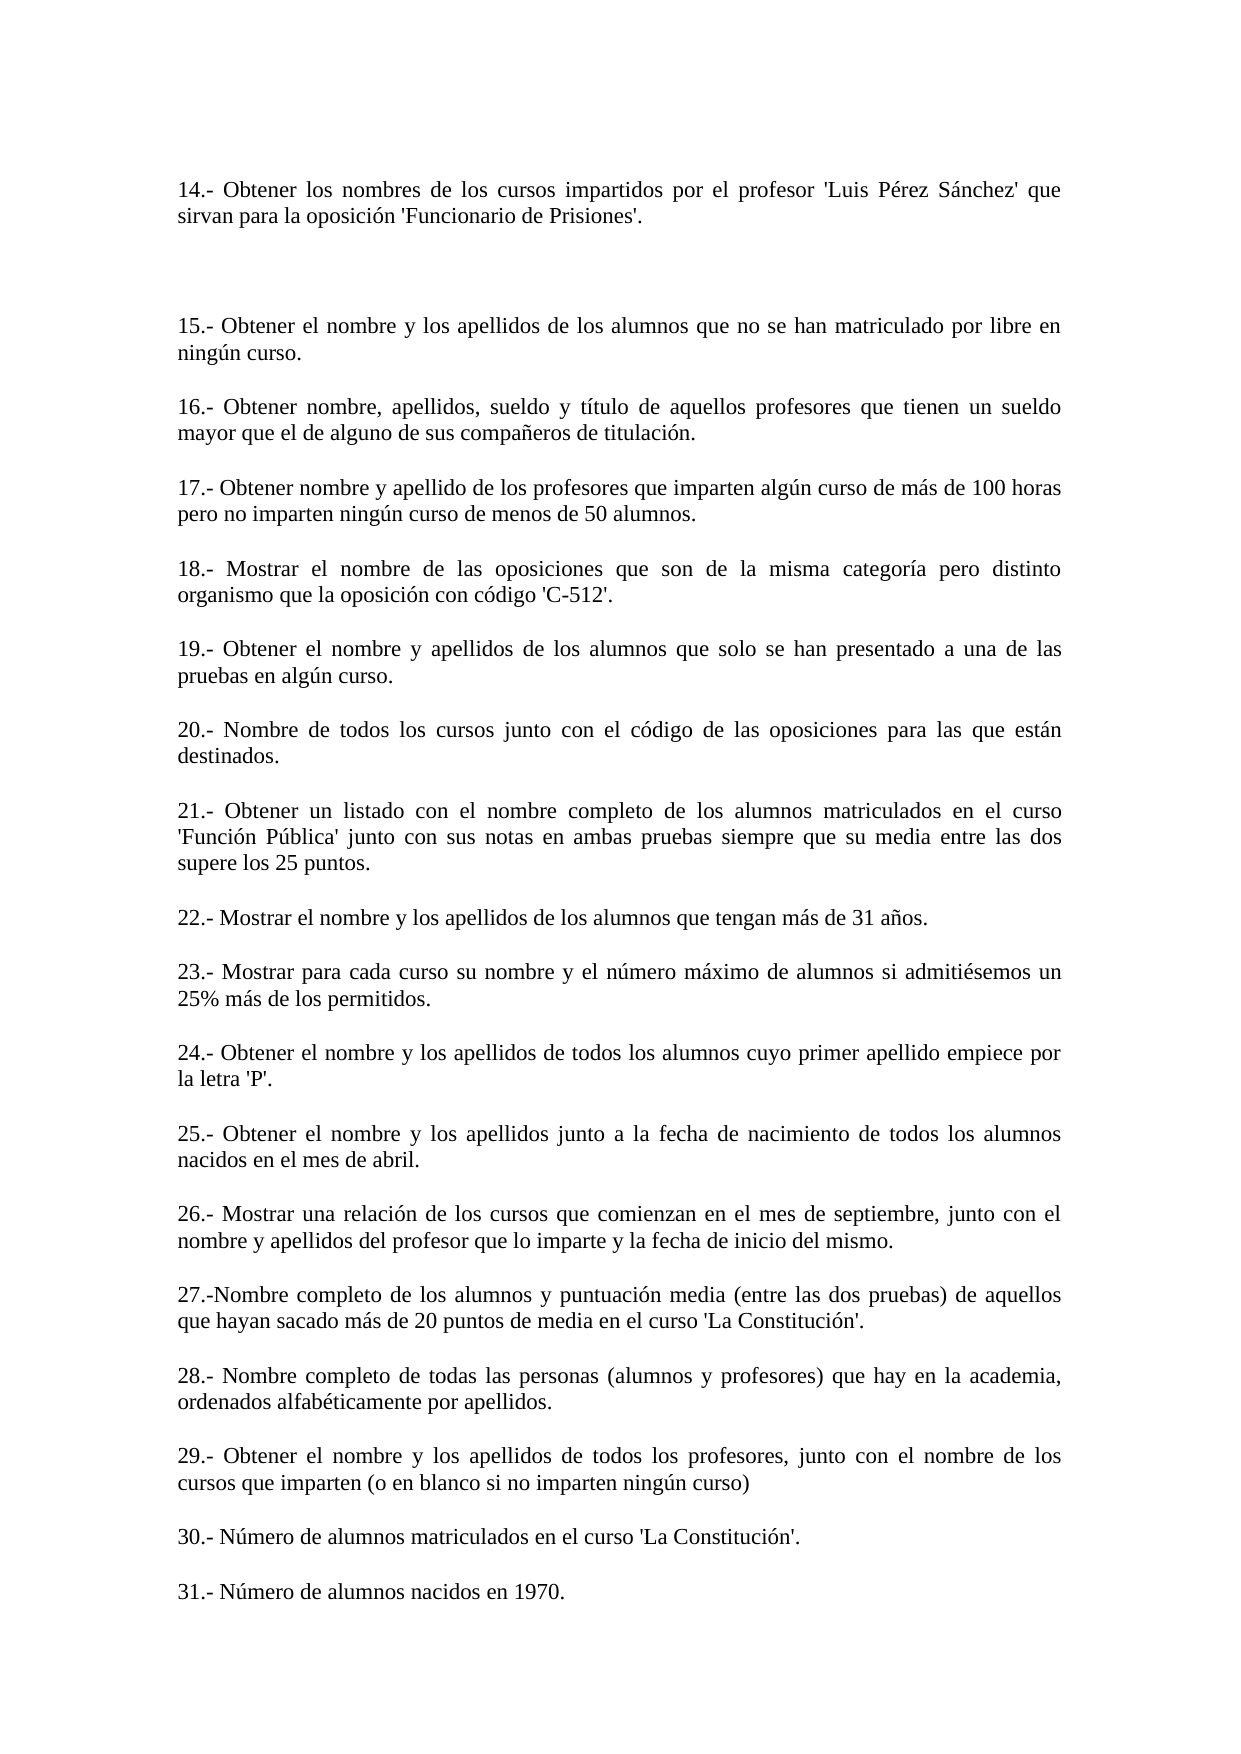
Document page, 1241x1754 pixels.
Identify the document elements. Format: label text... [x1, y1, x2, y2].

text 20.- Nombre de todos los cursos junto con el código de las oposiciones para las que están destinados. [177, 716, 1063, 769]
text 18.- Mostrar el nombre de las oposiciones que son de la misma categoría pero distinto organismo que la oposición con código 'C-512'. [177, 554, 1063, 607]
text 19.- Obtener el nombre y apellidos de los alumnos que solo se han presentado a una de las pruebas en algún curso. [177, 635, 1063, 688]
text 26.- Mostrar una relación de los cursos que comienzan en el mes de septiembre, junto con el nombre y apellidos del profesor que lo imparte y la fecha de inicio del mismo. [177, 1200, 1063, 1253]
text 21.- Obtener un listado con el nombre completo de los alumnos matriculados en el curso 'Función Pública' junto con sus notas en ambas pruebas siempre que su media entre las dos supere los 25 puntos. [177, 797, 1063, 876]
text 16.- Obtener nombre, apellidos, sueldo y título de aquellos profesores que tienen un sueldo mayor que el de alguno de sus compañeros de titulación. [177, 393, 1063, 446]
text 29.- Obtener el nombre y los apellidos de todos los profesores, junto con el nombre de los cursos que imparten (o en blanco si no imparten ningún curso) [177, 1443, 1063, 1495]
text 24.- Obtener el nombre y los apellidos de todos los alumnos cuyo primer apellido empiece por la letra 'P'. [177, 1039, 1063, 1092]
text 25.- Obtener el nombre y los apellidos junto a la fecha de nacimiento de todos los alumnos nacidos en el mes de abril. [177, 1120, 1063, 1172]
text 31.- Número de alumnos nacidos en 1970. [177, 1578, 1063, 1604]
text 23.- Mostrar para cada curso su nombre y el número máximo de alumnos si admitiésemos un 25% más de los permitidos. [177, 958, 1063, 1011]
text 28.- Nombre completo de todas las personas (alumnos y profesores) que hay en la academia, ordenados alfabéticamente por apellidos. [177, 1362, 1063, 1414]
text 27.-Nombre completo de los alumnos y puntuación media (entre las dos pruebas) de aquellos que hayan sacado más de 20 puntos de media en el curso 'La Constitución'. [177, 1281, 1063, 1334]
text 30.- Número de alumnos matriculados en el curso 'La Constitución'. [177, 1523, 1063, 1550]
text 22.- Mostrar el nombre y los apellidos de los alumnos que tengan más de 31 años. [177, 904, 1063, 930]
text 14.- Obtener los nombres de los cursos impartidos por el profesor 'Luis Pérez Sánchez' que sirvan para la oposición 'Funcionario de Prisiones'. [177, 176, 1063, 228]
text 17.- Obtener nombre y apellido de los profesores que imparten algún curso de más de 100 horas pero no imparten ningún curso de menos de 50 alumnos. [177, 474, 1063, 527]
text 15.- Obtener el nombre y los apellidos de los alumnos que no se han matriculado por libre en ningún curso. [177, 312, 1063, 365]
